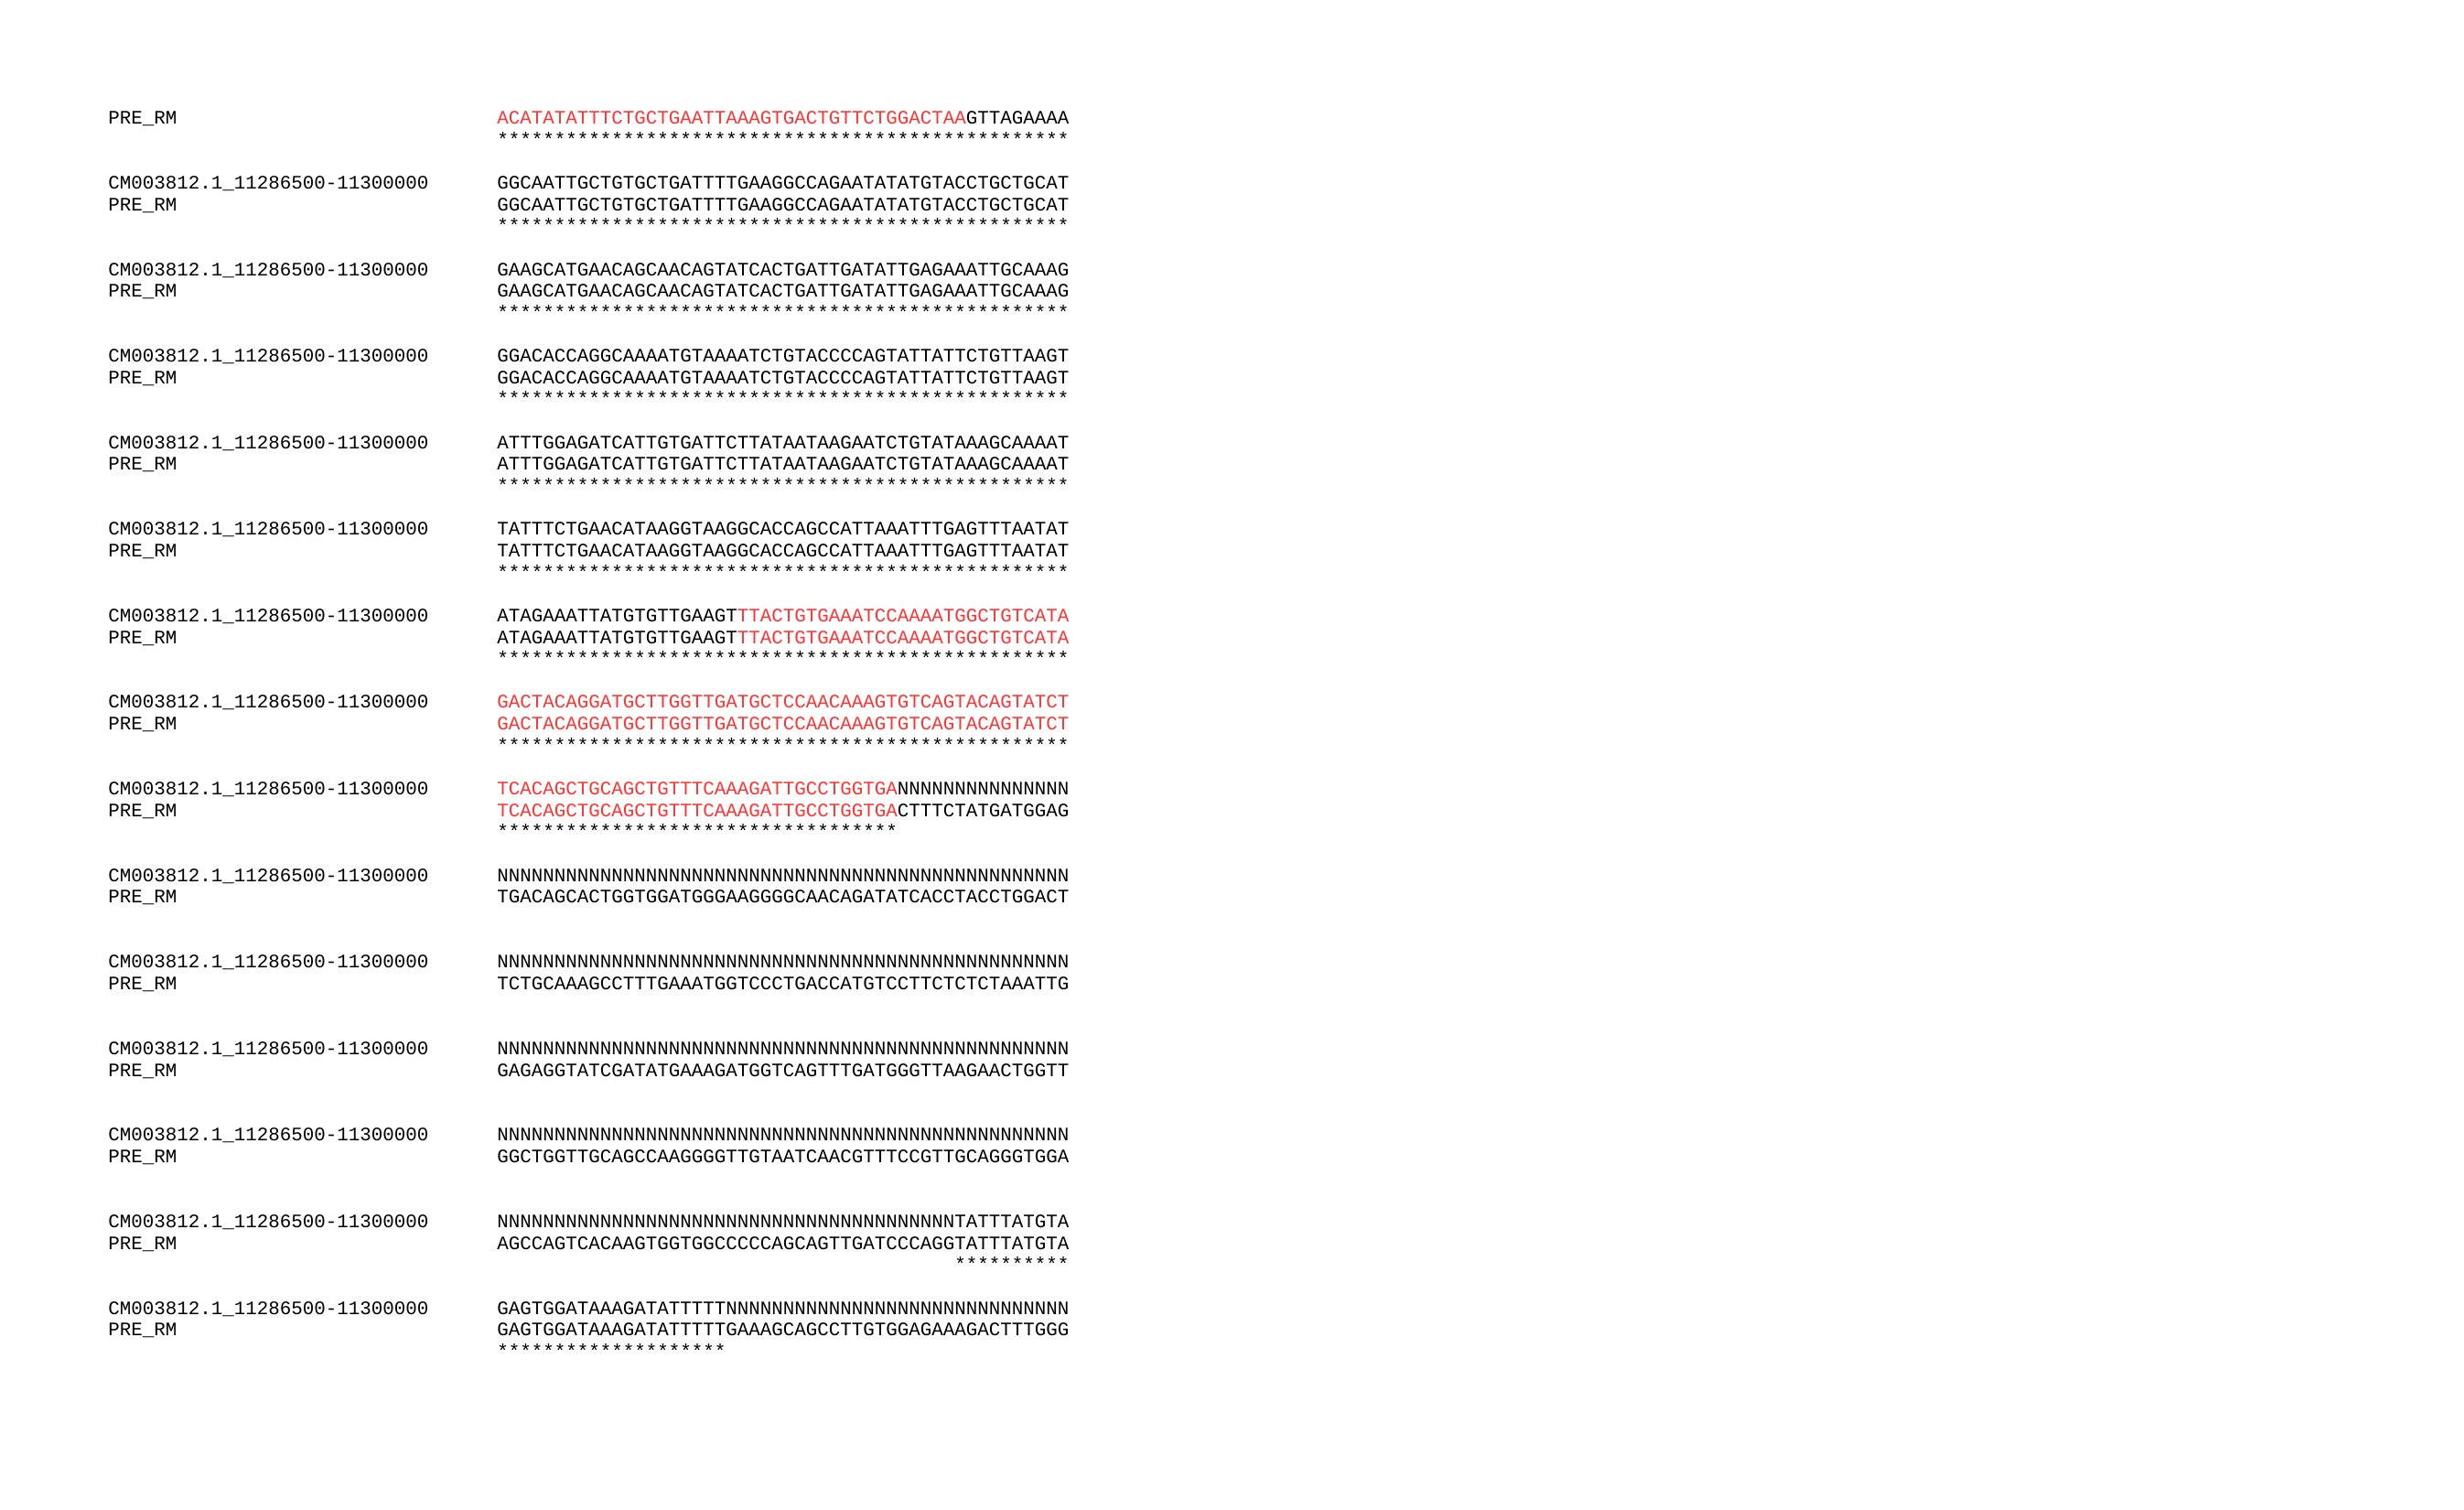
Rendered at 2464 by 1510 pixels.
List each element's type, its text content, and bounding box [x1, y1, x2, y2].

text CM003812.1_11286500-11300000 GAGTGGATAAAGATATTTTTNNNNNNNNNNNNNNNNNNNNNNNNNNNNNN [108, 1299, 2355, 1320]
text PRE_RM GACTACAGGATGCTTGGTTGATGCTCCAACAAAGTGTCAGTACAGTATCT [108, 714, 2355, 736]
text CM003812.1_11286500-11300000 NNNNNNNNNNNNNNNNNNNNNNNNNNNNNNNNNNNNNNNNNNNNNNNNNN [108, 952, 2355, 974]
text *********************************** [108, 822, 2355, 844]
text PRE_RM TCACAGCTGCAGCTGTTTCAAAGATTGCCTGGTGACTTTCTATGATGGAG [108, 801, 2355, 822]
text ************************************************** [108, 303, 2355, 324]
text ********** [108, 1255, 2355, 1277]
text CM003812.1_11286500-11300000 ATTTGGAGATCATTGTGATTCTTATAATAAGAATCTGTATAAAGCAAAAT [108, 433, 2355, 454]
text CM003812.1_11286500-11300000 GAAGCATGAACAGCAACAGTATCACTGATTGATATTGAGAAATTGCAAAG [108, 260, 2355, 281]
text PRE_RM TATTTCTGAACATAAGGTAAGGCACCAGCCATTAAATTTGAGTTTAATAT [108, 541, 2355, 563]
text CM003812.1_11286500-11300000 GGACACCAGGCAAAATGTAAAATCTGTACCCCAGTATTATTCTGTTAAGT [108, 346, 2355, 368]
text PRE_RM GGACACCAGGCAAAATGTAAAATCTGTACCCCAGTATTATTCTGTTAAGT [108, 368, 2355, 390]
text PRE_RM ATTTGGAGATCATTGTGATTCTTATAATAAGAATCTGTATAAAGCAAAAT [108, 454, 2355, 476]
text CM003812.1_11286500-11300000 TCACAGCTGCAGCTGTTTCAAAGATTGCCTGGTGANNNNNNNNNNNNNNN [108, 779, 2355, 801]
text CM003812.1_11286500-11300000 GACTACAGGATGCTTGGTTGATGCTCCAACAAAGTGTCAGTACAGTATCT [108, 693, 2355, 714]
text ************************************************** [108, 563, 2355, 584]
text PRE_RM ACATATATTTCTGCTGAATTAAAGTGACTGTTCTGGACTAAGTTAGAAAA [108, 108, 2355, 130]
text PRE_RM AGCCAGTCACAAGTGGTGGCCCCCAGCAGTTGATCCCAGGTATTTATGTA [108, 1234, 2355, 1255]
text ************************************************** [108, 216, 2355, 238]
text ************************************************** [108, 649, 2355, 671]
text PRE_RM ATAGAAATTATGTGTTGAAGTTTACTGTGAAATCCAAAATGGCTGTCATA [108, 628, 2355, 649]
text ************************************************** [108, 736, 2355, 757]
text CM003812.1_11286500-11300000 GGCAATTGCTGTGCTGATTTTGAAGGCCAGAATATATGTACCTGCTGCAT [108, 173, 2355, 195]
text ************************************************** [108, 130, 2355, 151]
text PRE_RM GAAGCATGAACAGCAACAGTATCACTGATTGATATTGAGAAATTGCAAAG [108, 281, 2355, 303]
text CM003812.1_11286500-11300000 NNNNNNNNNNNNNNNNNNNNNNNNNNNNNNNNNNNNNNNNTATTTATGTA [108, 1212, 2355, 1234]
text PRE_RM GGCAATTGCTGTGCTGATTTTGAAGGCCAGAATATATGTACCTGCTGCAT [108, 195, 2355, 216]
text PRE_RM TGACAGCACTGGTGGATGGGAAGGGGCAACAGATATCACCTACCTGGACT [108, 887, 2355, 909]
text PRE_RM GGCTGGTTGCAGCCAAGGGGTTGTAATCAACGTTTCCGTTGCAGGGTGGA [108, 1147, 2355, 1169]
text PRE_RM GAGTGGATAAAGATATTTTTGAAAGCAGCCTTGTGGAGAAAGACTTTGGG [108, 1320, 2355, 1342]
text PRE_RM GAGAGGTATCGATATGAAAGATGGTCAGTTTGATGGGTTAAGAACTGGTT [108, 1060, 2355, 1082]
text ******************** [108, 1342, 2355, 1363]
text PRE_RM TCTGCAAAGCCTTTGAAATGGTCCCTGACCATGTCCTTCTCTCTAAATTG [108, 974, 2355, 996]
text ************************************************** [108, 390, 2355, 411]
text CM003812.1_11286500-11300000 NNNNNNNNNNNNNNNNNNNNNNNNNNNNNNNNNNNNNNNNNNNNNNNNNN [108, 866, 2355, 887]
text ************************************************** [108, 476, 2355, 498]
text CM003812.1_11286500-11300000 TATTTCTGAACATAAGGTAAGGCACCAGCCATTAAATTTGAGTTTAATAT [108, 519, 2355, 541]
text CM003812.1_11286500-11300000 NNNNNNNNNNNNNNNNNNNNNNNNNNNNNNNNNNNNNNNNNNNNNNNNNN [108, 1125, 2355, 1147]
text CM003812.1_11286500-11300000 ATAGAAATTATGTGTTGAAGTTTACTGTGAAATCCAAAATGGCTGTCATA [108, 606, 2355, 628]
text CM003812.1_11286500-11300000 NNNNNNNNNNNNNNNNNNNNNNNNNNNNNNNNNNNNNNNNNNNNNNNNNN [108, 1039, 2355, 1060]
